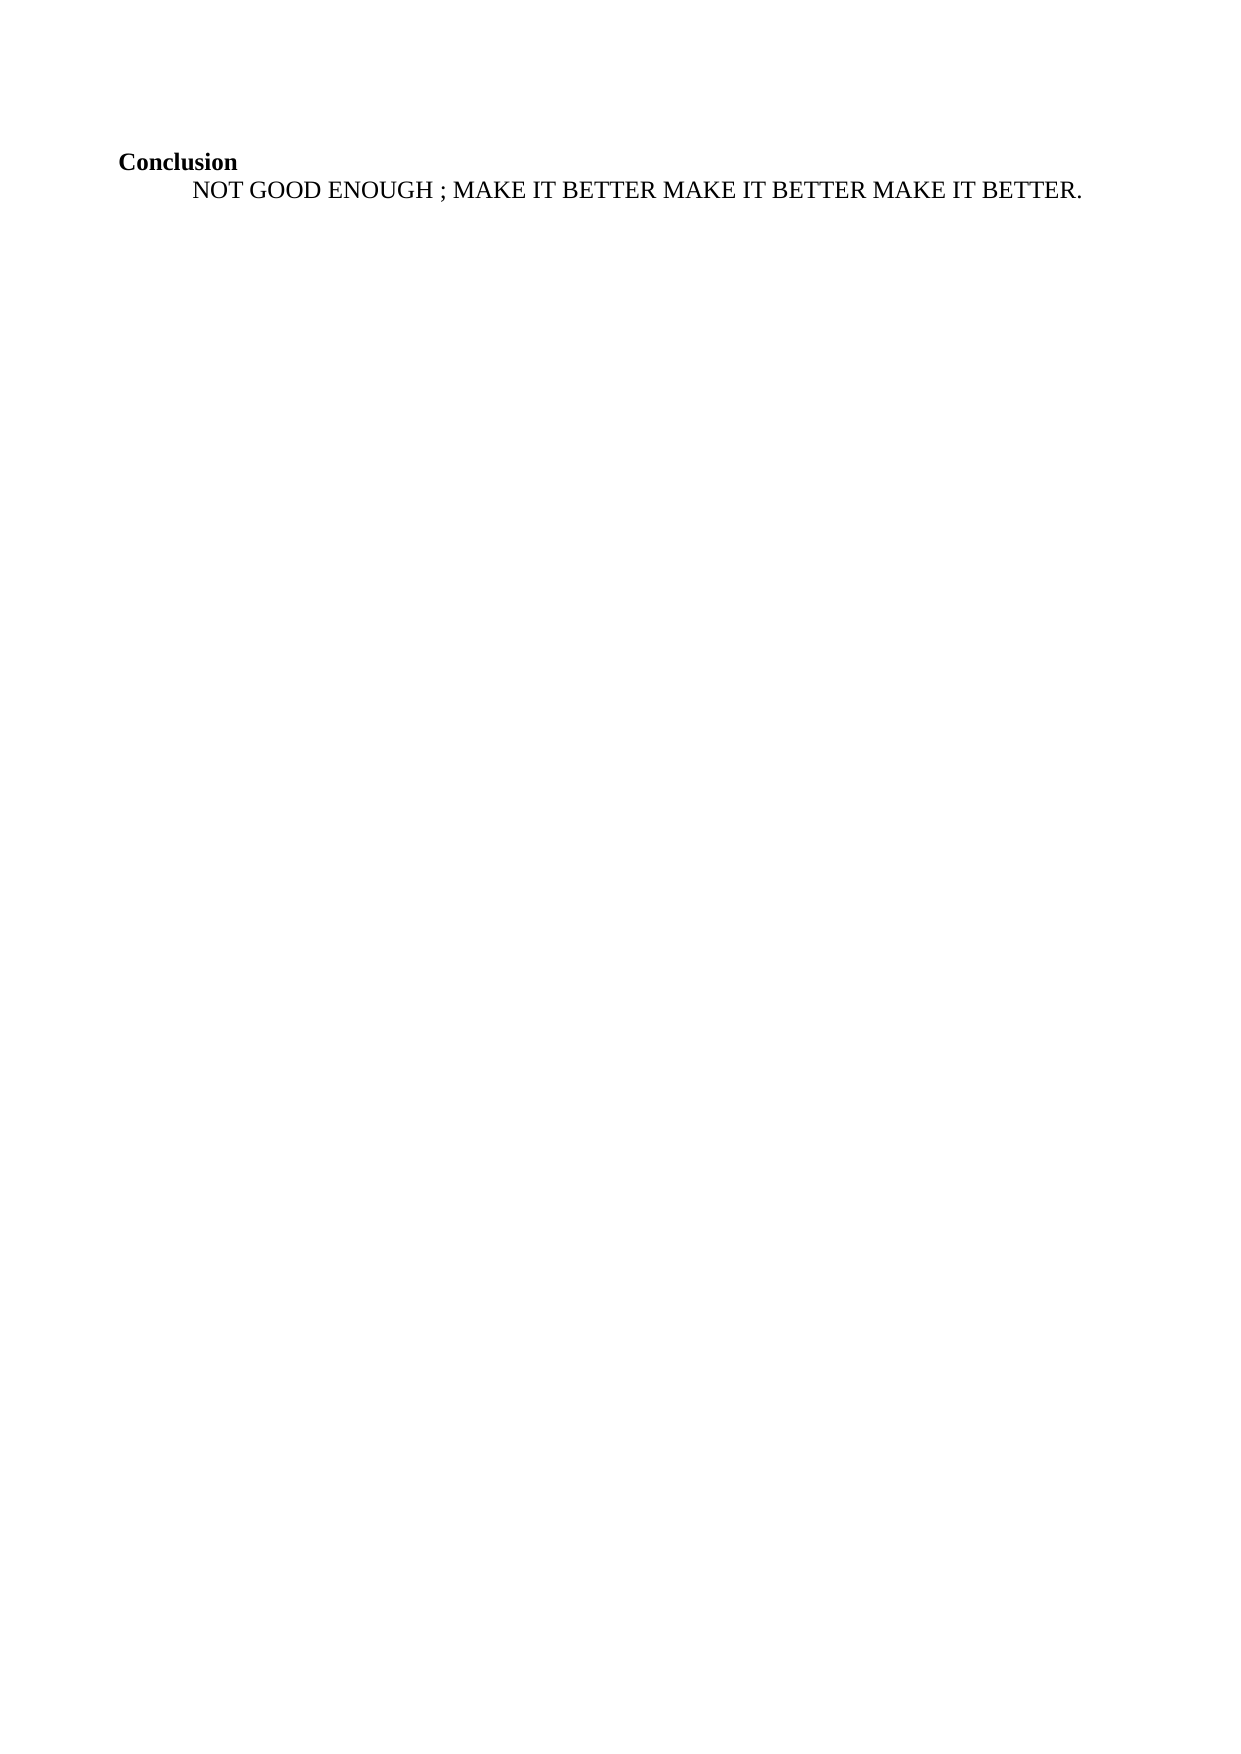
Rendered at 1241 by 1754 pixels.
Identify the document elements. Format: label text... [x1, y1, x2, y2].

text Conclusion [118, 147, 1122, 176]
text NOT GOOD ENOUGH ; MAKE IT BETTER MAKE IT BETTER MAKE IT BETTER. [118, 176, 1122, 204]
